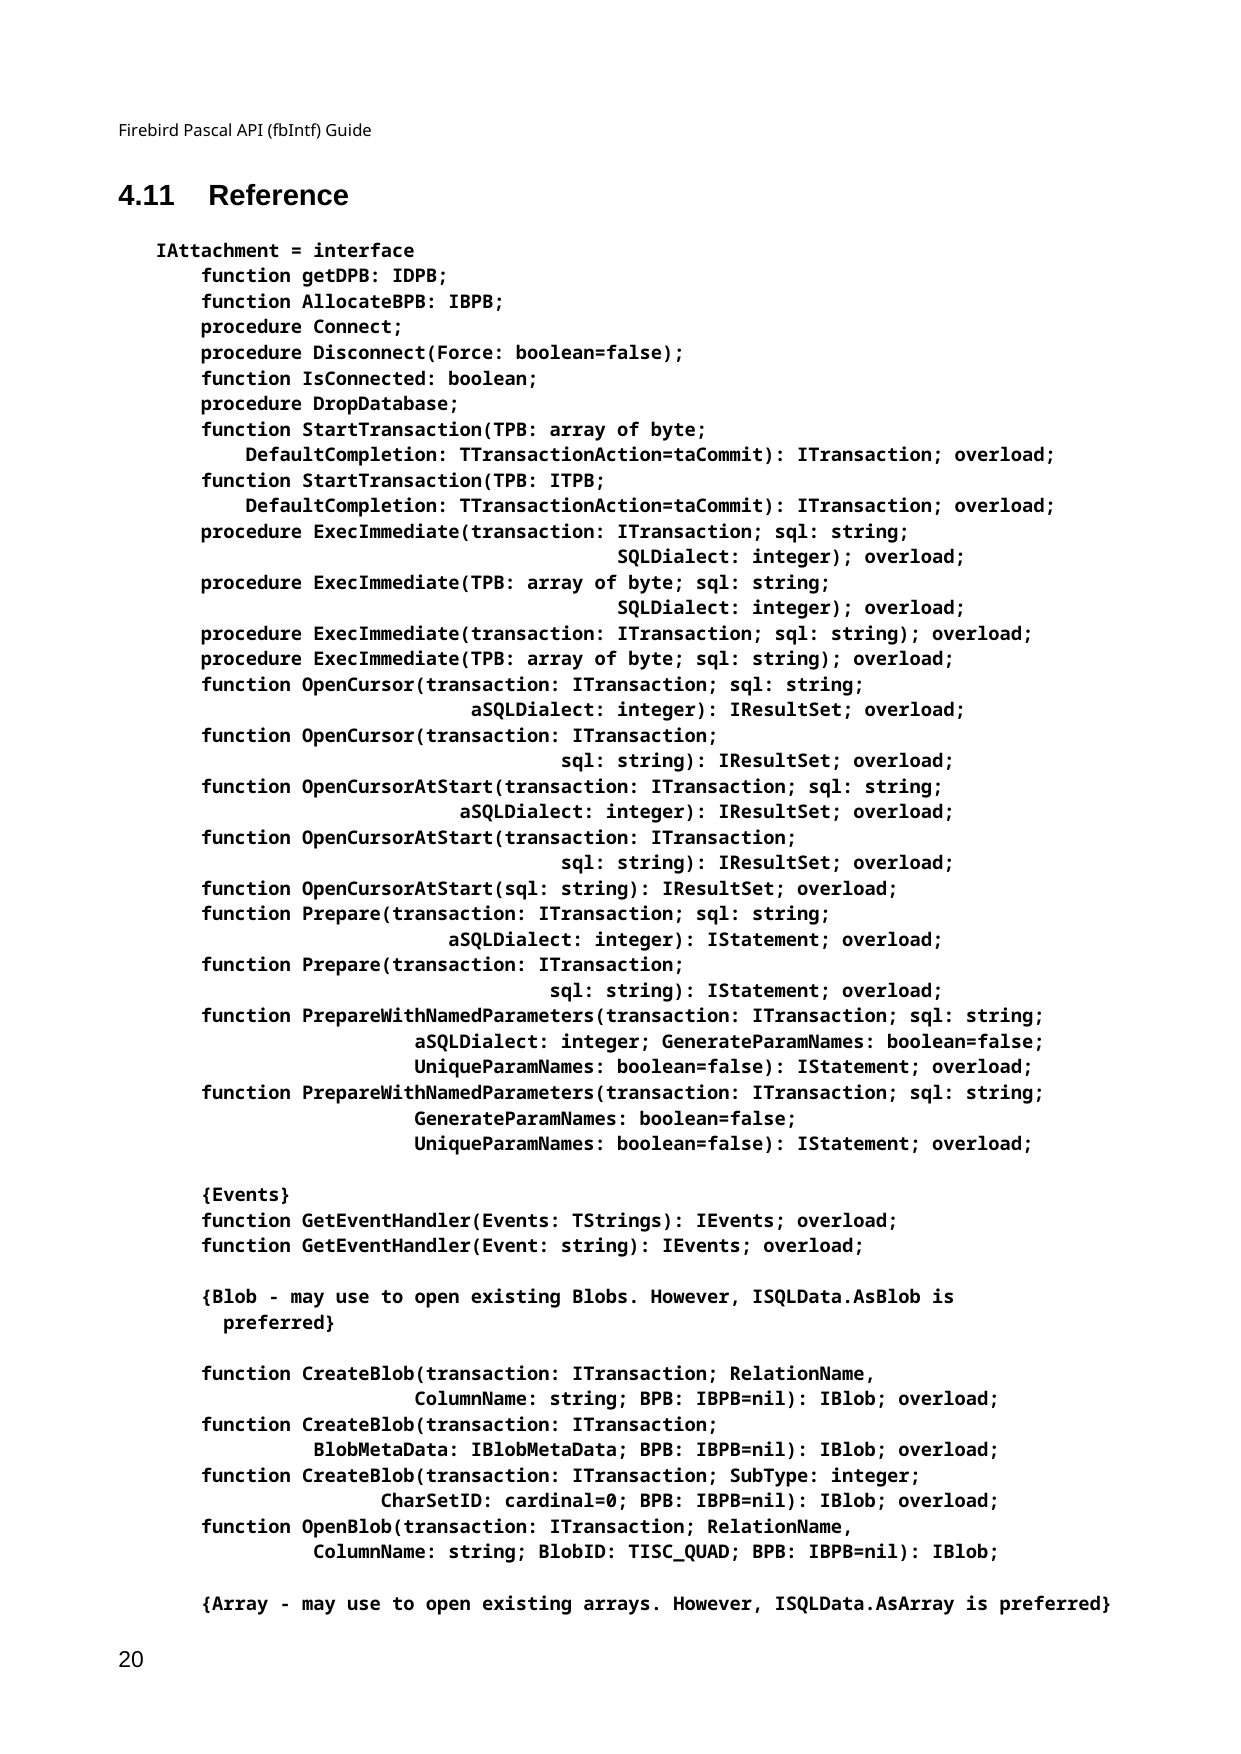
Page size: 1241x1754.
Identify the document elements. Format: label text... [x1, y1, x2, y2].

text aSQLDialect: integer; GenerateParamNames: boolean=false; [156, 1028, 1122, 1054]
text {Array - may use to open existing arrays. However, ISQLData.AsArray is preferred} [156, 1590, 1122, 1615]
text CharSetID: cardinal=0; BPB: IBPB=nil): IBlob; overload; [156, 1488, 1122, 1513]
text function StartTransaction(TPB: array of byte; [156, 416, 1122, 441]
text SQLDialect: integer); overload; [156, 543, 1122, 569]
text function Prepare(transaction: ITransaction; sql: string; [156, 901, 1122, 926]
text procedure Disconnect(Force: boolean=false); [156, 339, 1122, 365]
text ColumnName: string; BPB: IBPB=nil): IBlob; overload; [156, 1386, 1122, 1411]
text function CreateBlob(transaction: ITransaction; [156, 1411, 1122, 1437]
text function OpenCursor(transaction: ITransaction; sql: string; [156, 671, 1122, 697]
text SQLDialect: integer); overload; [156, 594, 1122, 620]
text GenerateParamNames: boolean=false; [156, 1105, 1122, 1130]
text DefaultCompletion: TTransactionAction=taCommit): ITransaction; overload; [156, 492, 1122, 518]
text {Events} [156, 1181, 1122, 1207]
text function GetEventHandler(Event: string): IEvents; overload; [156, 1232, 1122, 1258]
text function GetEventHandler(Events: TStrings): IEvents; overload; [156, 1207, 1122, 1232]
text function CreateBlob(transaction: ITransaction; RelationName, [156, 1360, 1122, 1386]
text procedure ExecImmediate(TPB: array of byte; sql: string); overload; [156, 646, 1122, 671]
text UniqueParamNames: boolean=false): IStatement; overload; [156, 1054, 1122, 1079]
text procedure DropDatabase; [156, 390, 1122, 416]
text function OpenCursorAtStart(transaction: ITransaction; [156, 824, 1122, 850]
text function OpenCursorAtStart(transaction: ITransaction; sql: string; [156, 773, 1122, 799]
text IAttachment = interface [156, 237, 1122, 263]
text function OpenCursorAtStart(sql: string): IResultSet; overload; [156, 875, 1122, 901]
text function CreateBlob(transaction: ITransaction; SubType: integer; [156, 1462, 1122, 1488]
text ColumnName: string; BlobID: TISC_QUAD; BPB: IBPB=nil): IBlob; [156, 1539, 1122, 1564]
text preferred} [156, 1309, 1122, 1334]
subtitle Reference [118, 178, 1122, 212]
text {Blob - may use to open existing Blobs. However, ISQLData.AsBlob is [156, 1283, 1122, 1309]
text sql: string): IStatement; overload; [156, 977, 1122, 1003]
text procedure ExecImmediate(transaction: ITransaction; sql: string; [156, 518, 1122, 543]
text aSQLDialect: integer): IStatement; overload; [156, 926, 1122, 952]
text function AllocateBPB: IBPB; [156, 288, 1122, 314]
text aSQLDialect: integer): IResultSet; overload; [156, 697, 1122, 722]
text function PrepareWithNamedParameters(transaction: ITransaction; sql: string; [156, 1003, 1122, 1028]
text BlobMetaData: IBlobMetaData; BPB: IBPB=nil): IBlob; overload; [156, 1437, 1122, 1462]
text DefaultCompletion: TTransactionAction=taCommit): ITransaction; overload; [156, 441, 1122, 467]
text procedure Connect; [156, 314, 1122, 339]
text function PrepareWithNamedParameters(transaction: ITransaction; sql: string; [156, 1079, 1122, 1105]
text function OpenBlob(transaction: ITransaction; RelationName, [156, 1513, 1122, 1539]
text function StartTransaction(TPB: ITPB; [156, 467, 1122, 492]
text function Prepare(transaction: ITransaction; [156, 952, 1122, 977]
text procedure ExecImmediate(TPB: array of byte; sql: string; [156, 569, 1122, 594]
text function OpenCursor(transaction: ITransaction; [156, 722, 1122, 748]
text function IsConnected: boolean; [156, 365, 1122, 390]
text UniqueParamNames: boolean=false): IStatement; overload; [156, 1130, 1122, 1156]
text sql: string): IResultSet; overload; [156, 850, 1122, 875]
text function getDPB: IDPB; [156, 263, 1122, 288]
text aSQLDialect: integer): IResultSet; overload; [156, 799, 1122, 824]
text sql: string): IResultSet; overload; [156, 748, 1122, 773]
text procedure ExecImmediate(transaction: ITransaction; sql: string); overload; [156, 620, 1122, 646]
